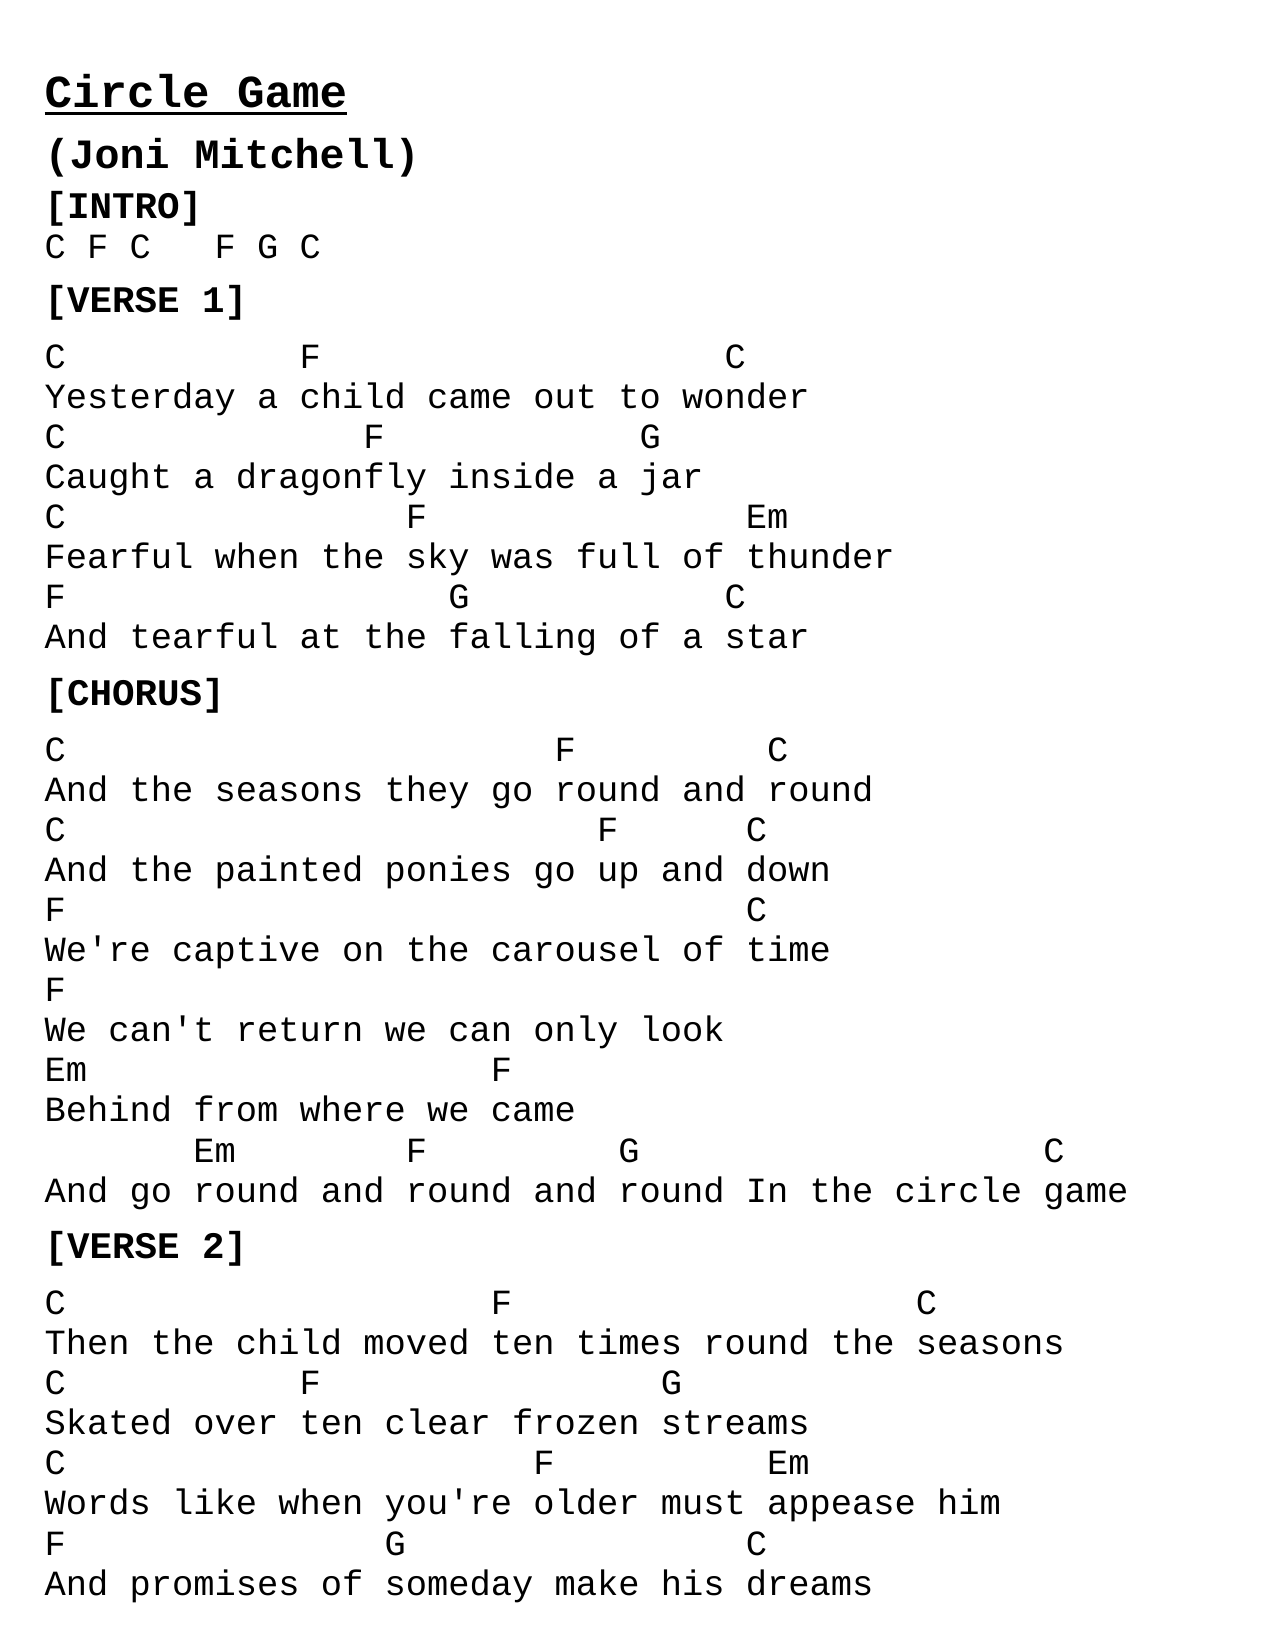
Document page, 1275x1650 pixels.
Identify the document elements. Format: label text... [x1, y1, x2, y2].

text Words like when you're older must appease him [44, 1485, 1231, 1525]
text C F C [44, 1285, 1231, 1325]
subtitle [VERSE 2] [44, 1227, 1231, 1270]
text And the seasons they go round and round [44, 772, 1231, 812]
text Em F [44, 1052, 1231, 1092]
text And the painted ponies go up and down [44, 852, 1231, 892]
text Fearful when the sky was full of thunder [44, 539, 1231, 579]
subtitle [INTRO] [44, 187, 1231, 229]
text F G C [44, 1525, 1231, 1566]
text We're captive on the carousel of time [44, 932, 1231, 972]
text C F C [44, 731, 1231, 772]
subtitle [CHORUS] [44, 674, 1231, 717]
subtitle Circle Game [44, 69, 1231, 121]
text Yesterday a child came out to wonder [44, 379, 1231, 419]
text And go round and round and round In the circle game [44, 1173, 1231, 1213]
text C F G [44, 1365, 1231, 1405]
text C F G [44, 419, 1231, 459]
text Behind from where we came [44, 1092, 1231, 1132]
text We can't return we can only look [44, 1012, 1231, 1052]
text Skated over ten clear frozen streams [44, 1405, 1231, 1445]
text Em F G C [44, 1132, 1231, 1173]
text F G C [44, 579, 1231, 619]
text C F Em [44, 499, 1231, 539]
text F [44, 972, 1231, 1012]
text C F C [44, 338, 1231, 379]
subtitle (Joni Mitchell) [44, 134, 1231, 181]
text Caught a dragonfly inside a jar [44, 459, 1231, 499]
text And promises of someday make his dreams [44, 1566, 1231, 1606]
text Then the child moved ten times round the seasons [44, 1325, 1231, 1365]
text C F C [44, 812, 1231, 852]
text C F C F G C [44, 229, 1231, 269]
subtitle [VERSE 1] [44, 281, 1231, 324]
text F C [44, 892, 1231, 932]
text C F Em [44, 1445, 1231, 1485]
text And tearful at the falling of a star [44, 619, 1231, 659]
